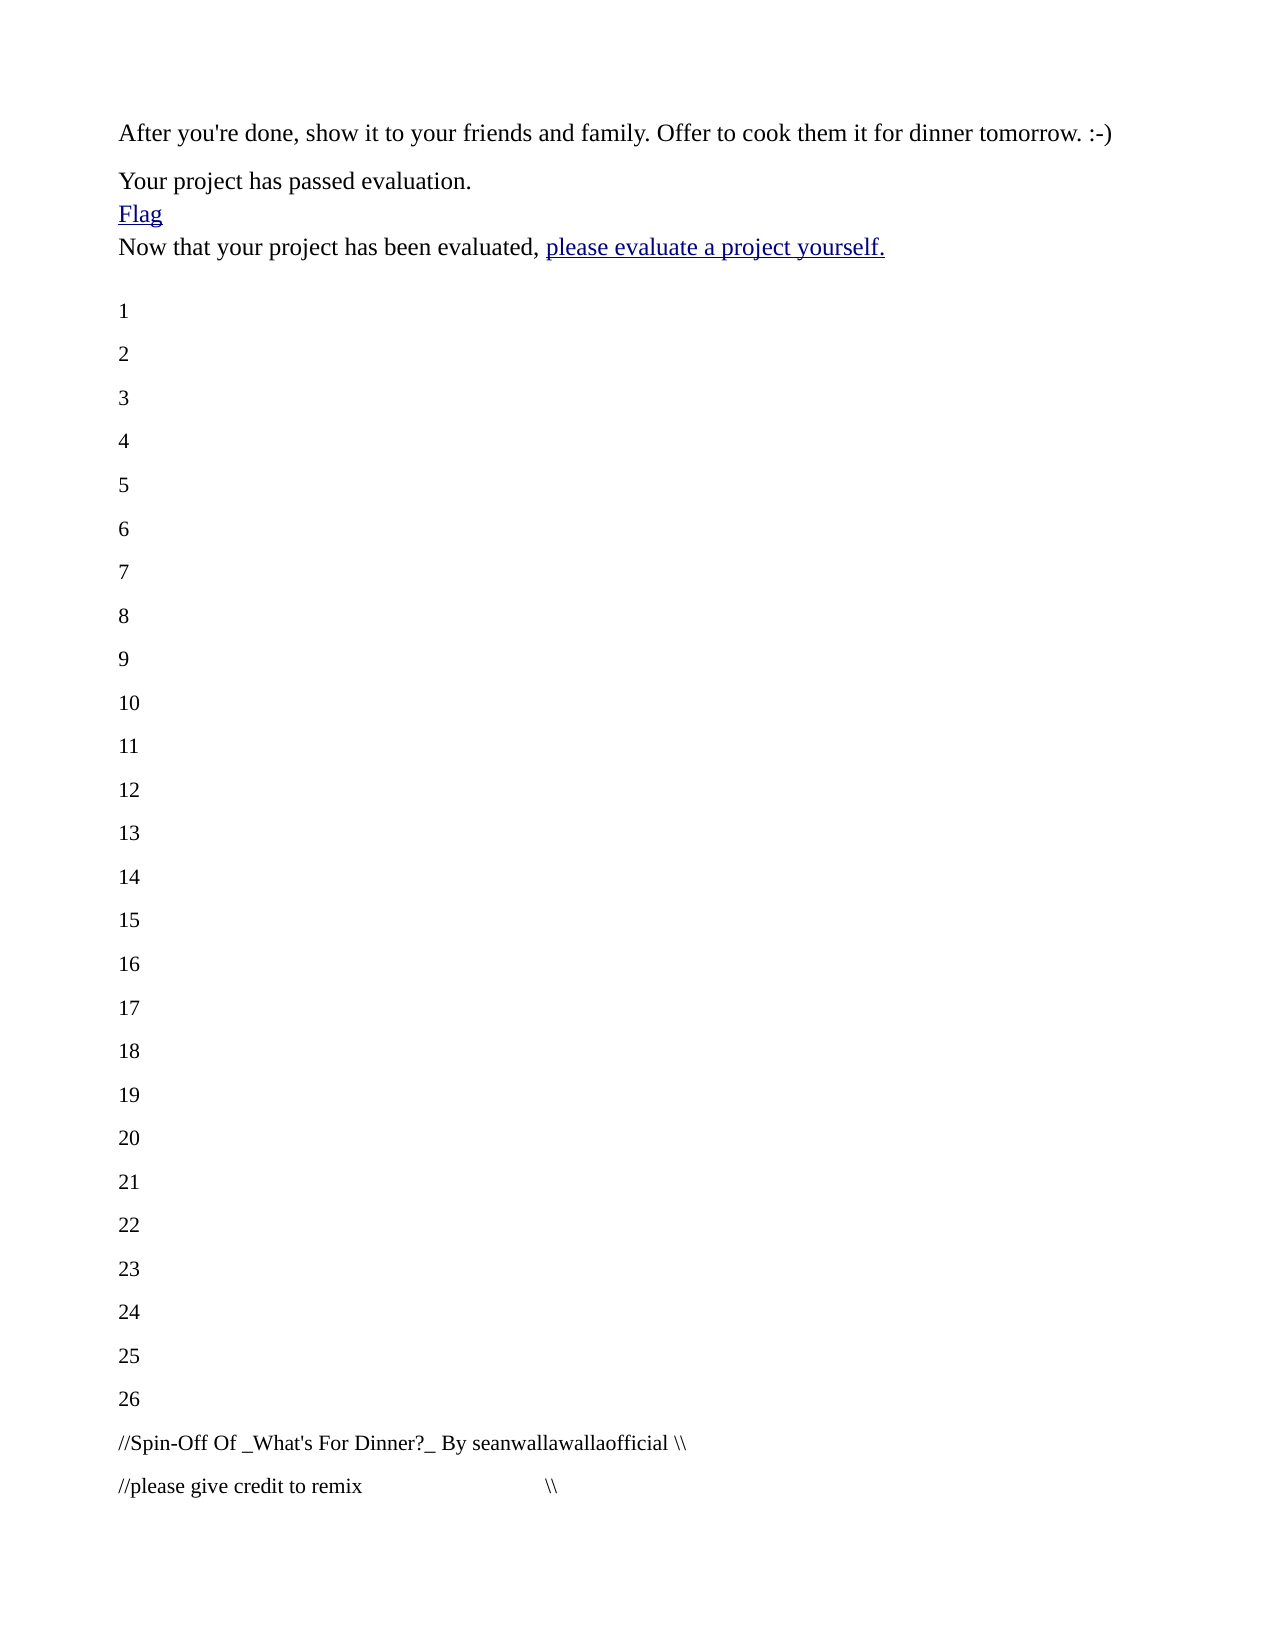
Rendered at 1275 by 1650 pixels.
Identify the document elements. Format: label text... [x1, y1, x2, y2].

text Flag [118, 199, 1157, 227]
text 9 [118, 646, 1157, 671]
text 21 [118, 1169, 1157, 1194]
text 11 [118, 733, 1157, 758]
text 6 [118, 516, 1157, 541]
text 22 [118, 1212, 1157, 1237]
text //please give credit to remix \\ [118, 1473, 1157, 1499]
text 4 [118, 428, 1157, 454]
text 13 [118, 820, 1157, 846]
text 23 [118, 1256, 1157, 1281]
text 26 [118, 1386, 1157, 1412]
text //Spin-Off Of _What's For Dinner?_ By seanwallawallaofficial \\ [118, 1430, 1157, 1455]
text 25 [118, 1343, 1157, 1368]
text 19 [118, 1082, 1157, 1107]
text 16 [118, 951, 1157, 976]
text 1 [118, 298, 1157, 323]
text 14 [118, 864, 1157, 889]
text After you're done, show it to your friends and family. Offer to cook them it for dinner tomorrow. :-) [118, 118, 1157, 147]
text Now that your project has been evaluated, please evaluate a project yourself. [118, 232, 1157, 261]
text Your project has passed evaluation. [118, 166, 1157, 194]
text 20 [118, 1125, 1157, 1150]
text 8 [118, 603, 1157, 628]
text 17 [118, 994, 1157, 1020]
text 5 [118, 472, 1157, 497]
text 10 [118, 690, 1157, 715]
text 12 [118, 777, 1157, 802]
text 7 [118, 559, 1157, 584]
text 3 [118, 385, 1157, 410]
text 2 [118, 341, 1157, 367]
text 24 [118, 1299, 1157, 1324]
text 15 [118, 907, 1157, 933]
text 18 [118, 1038, 1157, 1063]
